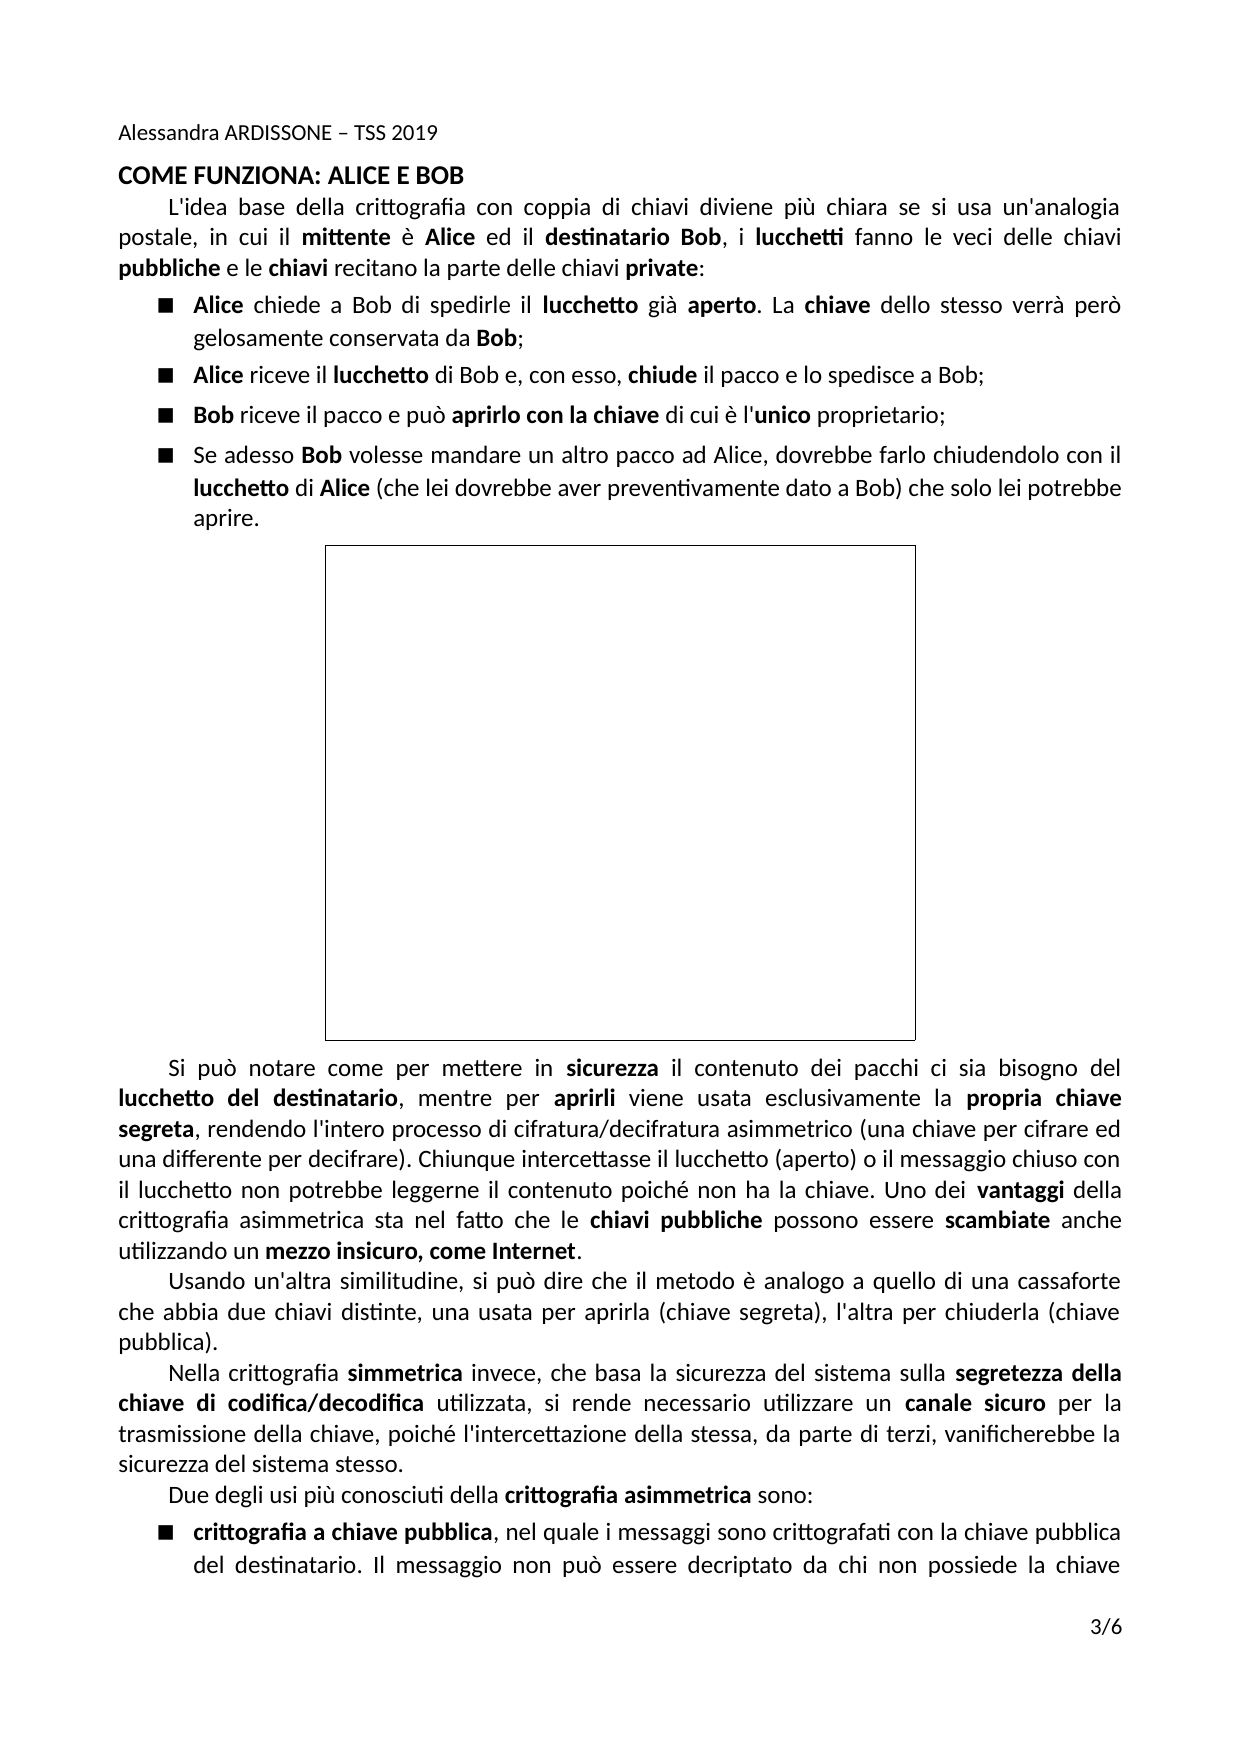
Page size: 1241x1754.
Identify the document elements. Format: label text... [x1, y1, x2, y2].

text Usando un'altra similitudine, si può dire che il metodo è analogo a quello di una cassaforte che abbia due chiavi distinte, una usata per aprirla (chiave segreta), l'altra per chiuderla (chiave pubblica). [118, 1266, 1122, 1357]
list Alice riceve il lucchetto di Bob e, con esso, chiude il pacco e lo spedisce a Bob; [156, 353, 1122, 392]
text Si può notare come per mettere in sicurezza il contenuto dei pacchi ci sia bisogno del lucchetto del destinatario, mentre per aprirli viene usata esclusivamente la propria chiave segreta, rendendo l'intero processo di cifratura/decifratura asimmetrico (una chiave per cifrare ed una differente per decifrare). Chiunque intercettasse il lucchetto (aperto) o il messaggio chiuso con il lucchetto non potrebbe leggerne il contenuto poiché non ha la chiave. Uno dei vantaggi della crittografia asimmetrica sta nel fatto che le chiavi pubbliche possono essere scambiate anche utilizzando un mezzo insicuro, come Internet. [118, 1052, 1122, 1266]
list Alice chiede a Bob di spedirle il lucchetto già aperto. La chiave dello stesso verrà però gelosamente conservata da Bob; [156, 282, 1122, 353]
list Bob riceve il pacco e può aprirlo con la chiave di cui è l'unico proprietario; [156, 392, 1122, 432]
list Se adesso Bob volesse mandare un altro pacco ad Alice, dovrebbe farlo chiudendolo con il lucchetto di Alice (che lei dovrebbe aver preventivamente dato a Bob) che solo lei potrebbe aprire. [156, 432, 1122, 533]
text Nella crittografia simmetrica invece, che basa la sicurezza del sistema sulla segretezza della chiave di codifica/decodifica utilizzata, si rende necessario utilizzare un canale sicuro per la trasmissione della chiave, poiché l'intercettazione della stessa, da parte di terzi, vanificherebbe la sicurezza del sistema stesso. [118, 1357, 1122, 1479]
text COME FUNZIONA: ALICE E BOB [118, 158, 1122, 191]
text Due degli usi più conosciuti della crittografia asimmetrica sono: [118, 1479, 1122, 1510]
text L'idea base della crittografia con coppia di chiavi diviene più chiara se si usa un'analogia postale, in cui il mittente è Alice ed il destinatario Bob, i lucchetti fanno le veci delle chiavi pubbliche e le chiavi recitano la parte delle chiavi private: [118, 191, 1122, 282]
list crittografia a chiave pubblica, nel quale i messaggi sono crittografati con la chiave pubblica del destinatario. Il messaggio non può essere decriptato da chi non possiede la chiave [156, 1510, 1122, 1580]
